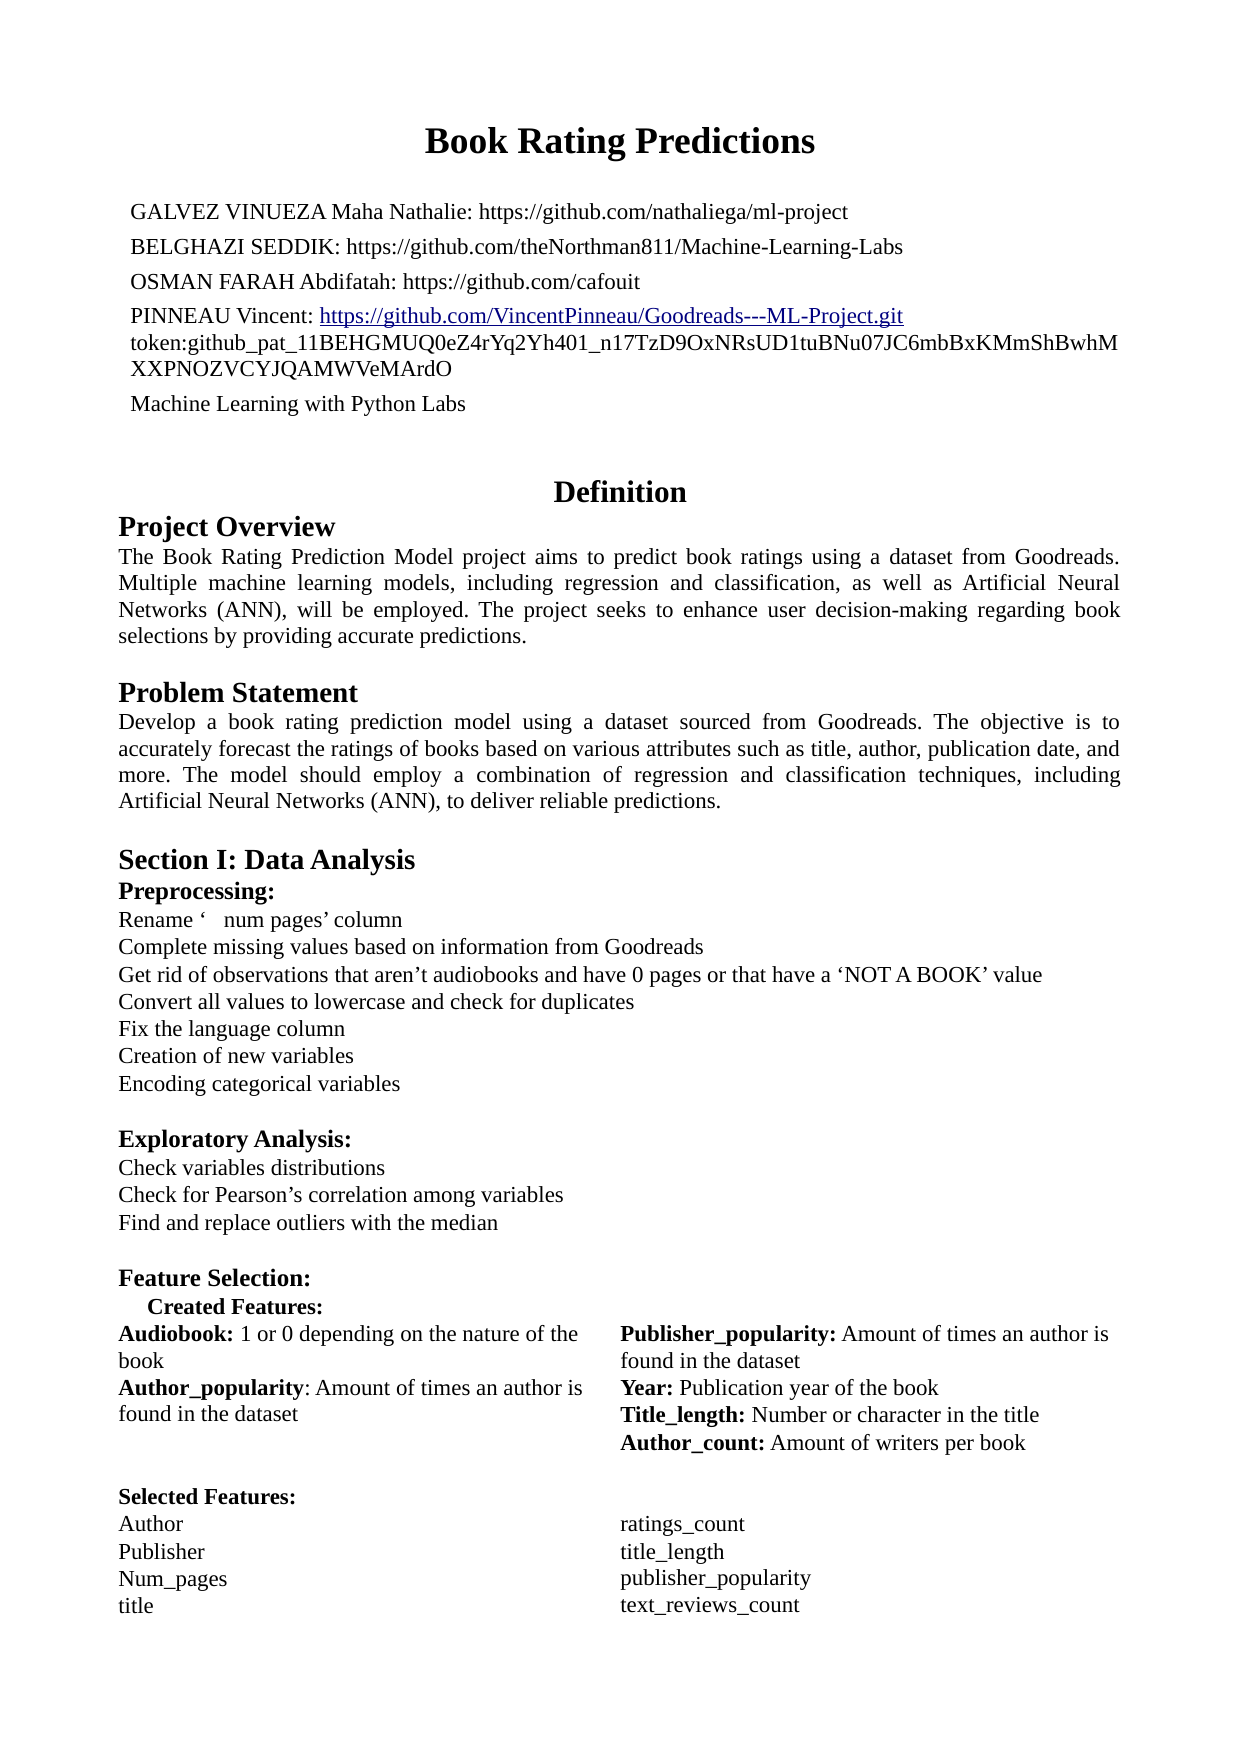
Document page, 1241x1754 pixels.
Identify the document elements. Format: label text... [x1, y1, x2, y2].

text Section I: Data Analysis [118, 842, 1122, 876]
text Author_popularity: Amount of times an author is found in the dataset [118, 1374, 620, 1427]
text OSMAN FARAH Abdifatah: https://github.com/cafouit [130, 268, 1122, 294]
text Rename ‘ num pages’ column [118, 906, 1122, 932]
text title_length publisher_popularity [620, 1538, 1122, 1590]
text Machine Learning with Python Labs [130, 389, 1122, 416]
text Convert all values to lowercase and check for duplicates [118, 988, 1122, 1014]
subtitle Project Overview [118, 509, 1122, 543]
text Fix the language column [118, 1015, 1122, 1042]
text Book Rating Predictions [118, 118, 1122, 161]
text Preprocessing: [118, 876, 1122, 905]
text Audiobook: 1 or 0 depending on the nature of the book [118, 1320, 620, 1373]
text Title_length: Number or character in the title [620, 1401, 1122, 1428]
text Publisher [118, 1538, 620, 1564]
text BELGHAZI SEDDIK: https://github.com/theNorthman811/Machine-Learning-Labs [130, 233, 1122, 259]
text Author [118, 1510, 620, 1537]
text Feature Selection: [118, 1263, 1122, 1292]
subtitle Definition [401, 473, 839, 509]
subtitle Problem Statement [118, 675, 1122, 708]
text Check variables distributions [118, 1154, 1122, 1181]
text Created Features: [118, 1293, 1122, 1319]
text Publisher_popularity: Amount of times an author is found in the dataset [620, 1320, 1122, 1373]
text ratings_count [620, 1510, 1122, 1537]
text text_reviews_count [620, 1591, 1122, 1618]
text Get rid of observations that aren’t audiobooks and have 0 pages or that have a ‘NOT A BOOK’ value [118, 961, 1122, 987]
text Exploratory Analysis: [118, 1124, 1122, 1153]
text title [118, 1592, 620, 1619]
text Creation of new variables [118, 1043, 1122, 1069]
text The Book Rating Prediction Model project aims to predict book ratings using a dataset from Goodreads. Multiple machine learning models, including regression and classification, as well as Artificial Neural Networks (ANN), will be employed. The project seeks to enhance user decision-making regarding book selections by providing accurate predictions. [118, 543, 1122, 648]
text Check for Pearson’s correlation among variables [118, 1181, 1122, 1208]
text Encoding categorical variables [118, 1070, 1122, 1096]
text Year: Publication year of the book [620, 1374, 1122, 1400]
text Selected Features: [118, 1483, 1122, 1509]
text Num_pages [118, 1565, 620, 1591]
text Complete missing values based on information from Goodreads [118, 933, 1122, 960]
text GALVEZ VINUEZA Maha Nathalie: https://github.com/nathaliega/ml-project [130, 198, 1122, 225]
text PINNEAU Vincent: https://github.com/VincentPinneau/Goodreads---ML-Project.git token: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 [130, 302, 1122, 381]
subtitle Develop a book rating prediction model using a dataset sourced from Goodreads. The objective is to accurately forecast the ratings of books based on various attributes such as title, author, publication date, and more. The model should employ a combination of regression and classification techniques, including Artificial Neural Networks (ANN), to deliver reliable predictions. [118, 708, 1122, 814]
text Find and replace outliers with the median [118, 1209, 1122, 1235]
text Author_count: Amount of writers per book [620, 1428, 1122, 1455]
